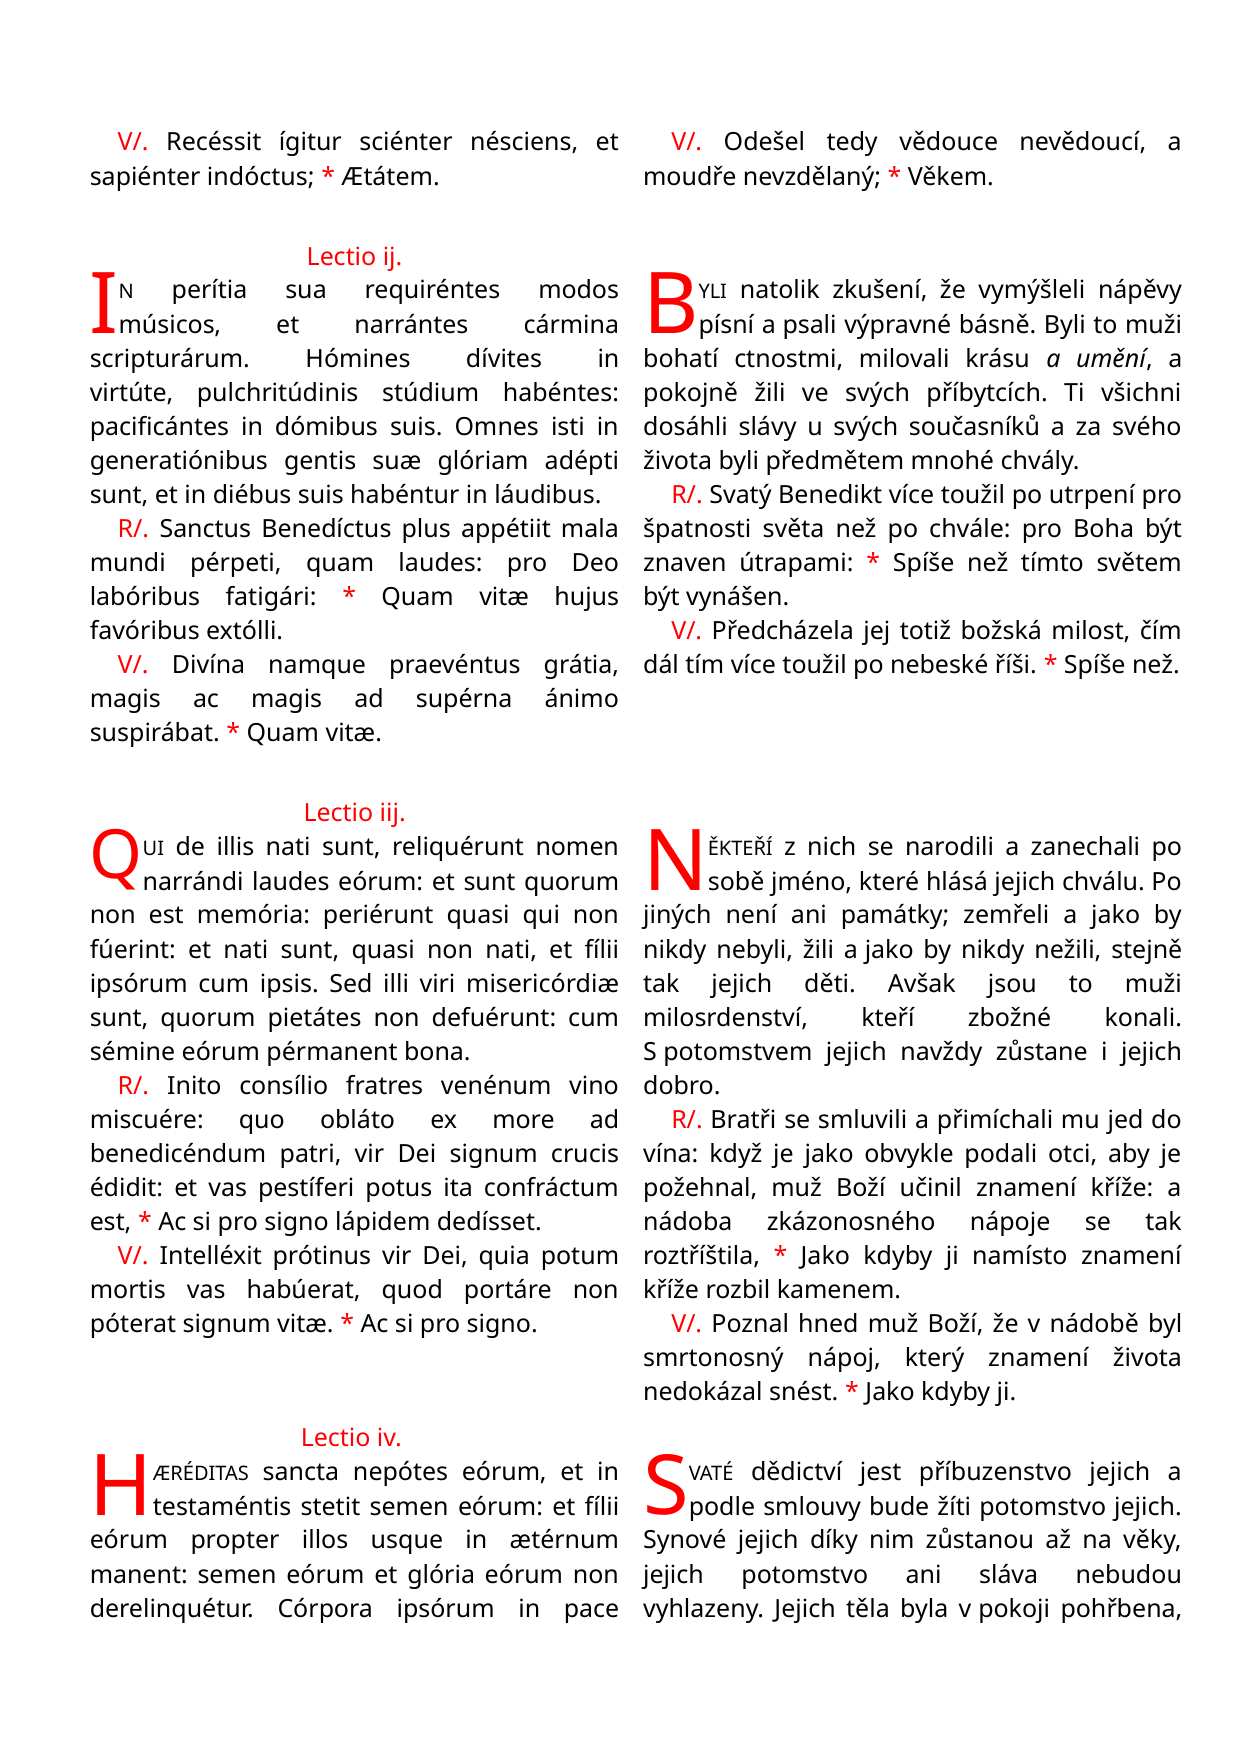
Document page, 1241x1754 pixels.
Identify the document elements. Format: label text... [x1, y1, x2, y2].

table_cell Byli natolik zkušení, že vymýšleli nápěvy písní a psali výpravné básně. Byli to muži bohatí ctnostmi, milovali krásu a umění, a pokojně žili ve svých příbytcích. Ti všichni dosáhli slávy u svých současníků a za svého života byli předmětem mnohé chvály. R/. Svatý Benedikt více toužil po utrpení pro špatnosti světa než po chvále: pro Boha být znaven útrapami: * Spíše než tímto světem být vynášen. V/. Předcházela jej totiž božská milost, čím dál tím více toužil po nebeské říši. * Spíše než. [631, 232, 1194, 789]
table_cell Lectio ij. In perítia sua requiréntes modos músicos‚ et narrántes cármina scripturárum. Hómines dívites in virtúte‚ pulchritúdinis stúdium habéntes: pacificántes in dómibus suis. Omnes isti in generatiónibus gentis suæ glóriam adépti sunt, et in diébus suis habéntur in láudibus. R/. Sanctus Benedíctus plus appétiit mala mundi pérpeti, quam laudes: pro Deo labóribus fatigári: * Quam vitæ hujus favóribus extólli. V/. Divína namque praevéntus grátia, magis ac magis ad supérna ánimo suspirábat. * Quam vitæ. [78, 232, 631, 789]
table_cell Chvalme slavné muže, své otce všech pokolení. Mnohou slávu vyjevil Hospodin ve své vznešenosti od věků. Panovali ve svých královstvích, byli to muži proslulí svou mocí; věhlasní svou moudrostí, Proroctvími dokazovali důstojnost Proroků. A vládli lidu svému ctností své moudrosti i přesvatými slovy. R/. Byl to muž ctihodný, milostí i jménem Požehnaný (Benedíctus), od samého svého dětského věku měl srdce zkušeného muže, * Věkem se jeho mravy nezměnily, svého ducha neobracel k potěšením. V/. Odešel tedy vědouce nevědoucí, a moudře nevzdělaný; * Věkem. [631, 118, 1194, 232]
table_cell Svaté dědictví jest příbuzenstvo jejich a podle smlouvy bude žíti potomstvo jejich. Synové jejich díky nim zůstanou až na věky, jejich potomstvo ani sláva nebudou vyhlazeny. Jejich těla byla v pokoji pohřbena, [631, 1414, 1194, 1630]
table_cell Někteří z nich se narodili a zanechali po sobě jméno, které hlásá jejich chválu. Po jiných není ani památky; zemřeli a jako by nikdy nebyli, žili a jako by nikdy nežili, stejně tak jejich děti. Avšak jsou to muži milosrdenství, kteří zbožné konali. S potomstvem jejich navždy zůstane i jejich dobro. R/. Bratři se smluvili a přimíchali mu jed do vína: když je jako obvykle podali otci, aby je požehnal, muž Boží učinil znamení kříže: a nádoba zkázonosného nápoje se tak roztříštila, * Jako kdyby ji namísto znamení kříže rozbil kamenem. V/. Poznal hned muž Boží, že v nádobě byl smrtonosný nápoj, který znamení života nedokázal snést. * Jako kdyby ji. [631, 789, 1194, 1414]
table_cell Lectio iv. Hæréditas sancta nepótes eórum‚ et in testaméntis stetit semen eórum: et fílii eórum propter illos usque in ætérnum manent: semen eórum et glória eórum non derelinquétur. Córpora ipsórum in pace [78, 1414, 631, 1630]
table_cell In I. Nocturno De libro Ecclesiástici. Lectio j. Cap. 44. Laudémus viros gloriósos, et paréntes nostros in generatióne sua. Multam glóriam fecit Dóminus magnificéntia sua a sæculo. Dominántes in potestátibus suís, hómines magni virtúte, et prudéntia sua præditi, nuntiántes in Prophétis dignitátem Prophetárum, et imperántes in præsénti pópulo‚ et virtúte prudéntiæ pópulis sanctíssima verba. R/. Fuit vir vitæ venerábilis, grátia Benedíctus, et nómine, ab ipso puerítiæ suæ témpore cor gerens seníle, * Ætátem quippe móribus tránsiens, nulli ánimum voluptáti dedit. V/. Recéssit ígitur sciénter nésciens, et sapiénter indóctus; * Ætátem. [78, 118, 631, 232]
table_cell Lectio iij. Qui de illis nati sunt, reliquérunt nomen narrándi laudes eórum: et sunt quorum non est memória: periérunt quasi qui non fúerint: et nati sunt, quasi non nati, et fílii ipsórum cum ipsis. Sed illi viri misericórdiæ sunt, quorum pietátes non defuérunt: cum sémine eórum pérmanent bona. R/. Inito consílio fratres venénum vino miscuére: quo obláto ex more ad benedicéndum patri, vir Dei signum crucis édidit: et vas pestíferi potus ita confráctum est, * Ac si pro signo lápidem dedísset. V/. Intelléxit prótinus vir Dei, quia potum mortis vas habúerat, quod portáre non póterat signum vitæ. * Ac si pro signo. [78, 789, 631, 1414]
